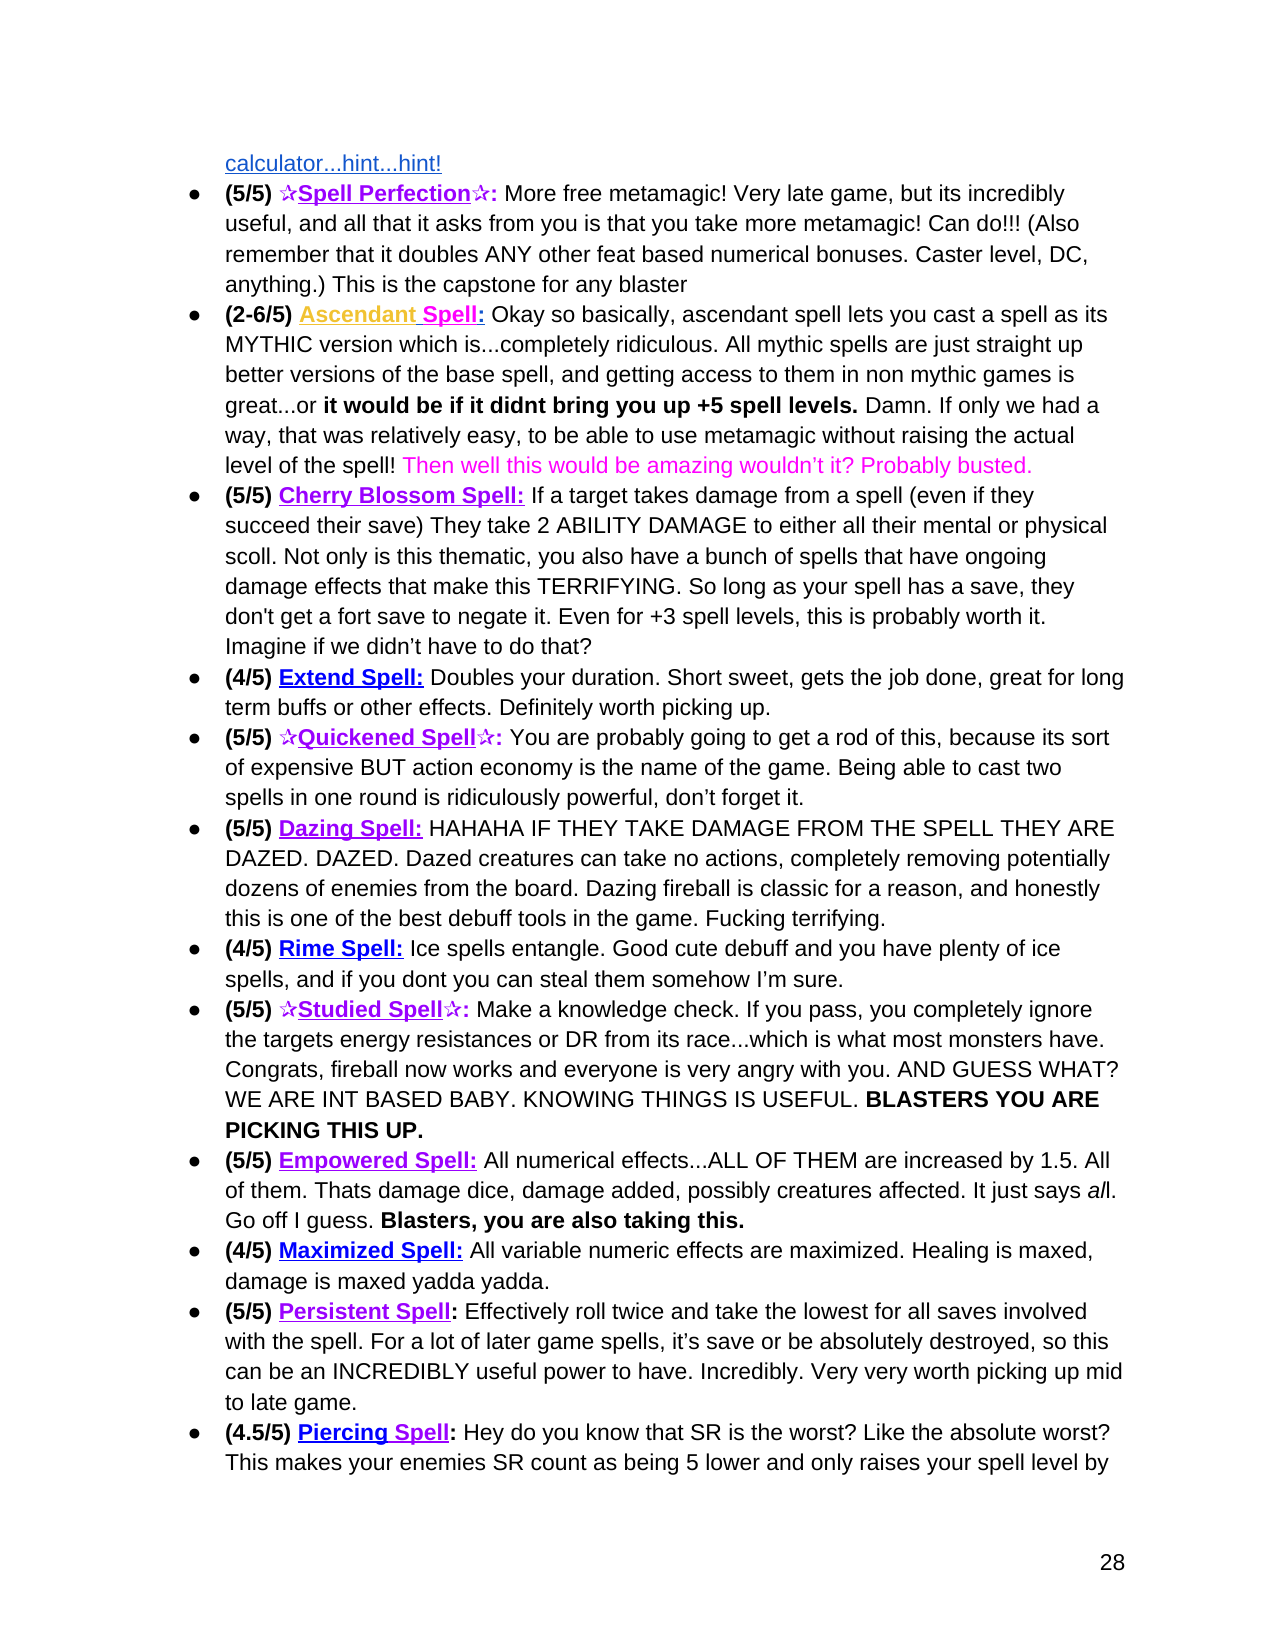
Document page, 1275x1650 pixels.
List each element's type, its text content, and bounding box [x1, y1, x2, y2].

list calculator...hint...hint! [187, 150, 1125, 176]
list (5/5) ✰Studied Spell✰: Make a knowledge check. If you pass, you completely ignore the targets energy resistances or DR from its race...which is what most monsters have. Congrats, fireball now works and everyone is very angry with you. AND GUESS WHAT? WE ARE INT BASED BABY. KNOWING THINGS IS USEFUL. BLASTERS YOU ARE PICKING THIS UP. [187, 996, 1125, 1143]
list (5/5) Dazing Spell: HAHAHA IF THEY TAKE DAMAGE FROM THE SPELL THEY ARE DAZED. DAZED. Dazed creatures can take no actions, completely removing potentially dozens of enemies from the board. Dazing fireball is classic for a reason, and honestly this is one of the best debuff tools in the game. Fucking terrifying. [187, 814, 1125, 932]
list (5/5) Persistent Spell: Effectively roll twice and take the lowest for all saves involved with the spell. For a lot of later game spells, it’s save or be absolutely destroyed, so this can be an INCREDIBLY useful power to have. Incredibly. Very very worth picking up mid to late game. [187, 1298, 1125, 1415]
list (4/5) Rime Spell: Ice spells entangle. Good cute debuff and you have plenty of ice spells, and if you dont you can steal them somehow I’m sure. [187, 935, 1125, 992]
list (5/5) Empowered Spell: All numerical effects...ALL OF THEM are increased by 1.5. All of them. Thats damage dice, damage added, possibly creatures affected. It just says all. Go off I guess. Blasters, you are also taking this. [187, 1147, 1125, 1234]
list (5/5) ✰Spell Perfection✰: More free metamagic! Very late game, but its incredibly useful, and all that it asks from you is that you take more metamagic! Can do!!! (Also remember that it doubles ANY other feat based numerical bonuses. Caster level, DC, anything.) This is the capstone for any blaster [187, 180, 1125, 297]
list (2-6/5) Ascendant Spell: Okay so basically, ascendant spell lets you cast a spell as its MYTHIC version which is...completely ridiculous. All mythic spells are just straight up better versions of the base spell, and getting access to them in non mythic games is great...or it would be if it didnt bring you up +5 spell levels. Damn. If only we had a way, that was relatively easy, to be able to use metamagic without raising the actual level of the spell! Then well this would be amazing wouldn’t it? Probably busted. [187, 301, 1125, 478]
list (4.5/5) Piercing Spell: Hey do you know that SR is the worst? Like the absolute worst? This makes your enemies SR count as being 5 lower and only raises your spell level by [187, 1419, 1125, 1475]
list (4/5) Extend Spell: Doubles your duration. Short sweet, gets the job done, great for long term buffs or other effects. Definitely worth picking up. [187, 663, 1125, 720]
list (5/5) Cherry Blossom Spell: If a target takes damage from a spell (even if they succeed their save) They take 2 ABILITY DAMAGE to either all their mental or physical scoll. Not only is this thematic, you also have a bunch of spells that have ongoing damage effects that make this TERRIFYING. So long as your spell has a save, they don't get a fort save to negate it. Even for +3 spell levels, this is probably worth it. Imagine if we didn’t have to do that? [187, 482, 1125, 660]
list (4/5) Maximized Spell: All variable numeric effects are maximized. Healing is maxed, damage is maxed yadda yadda. [187, 1237, 1125, 1294]
list (5/5) ✰Quickened Spell✰: You are probably going to get a rod of this, because its sort of expensive BUT action economy is the name of the game. Being able to cast two spells in one round is ridiculously powerful, don’t forget it. [187, 724, 1125, 811]
